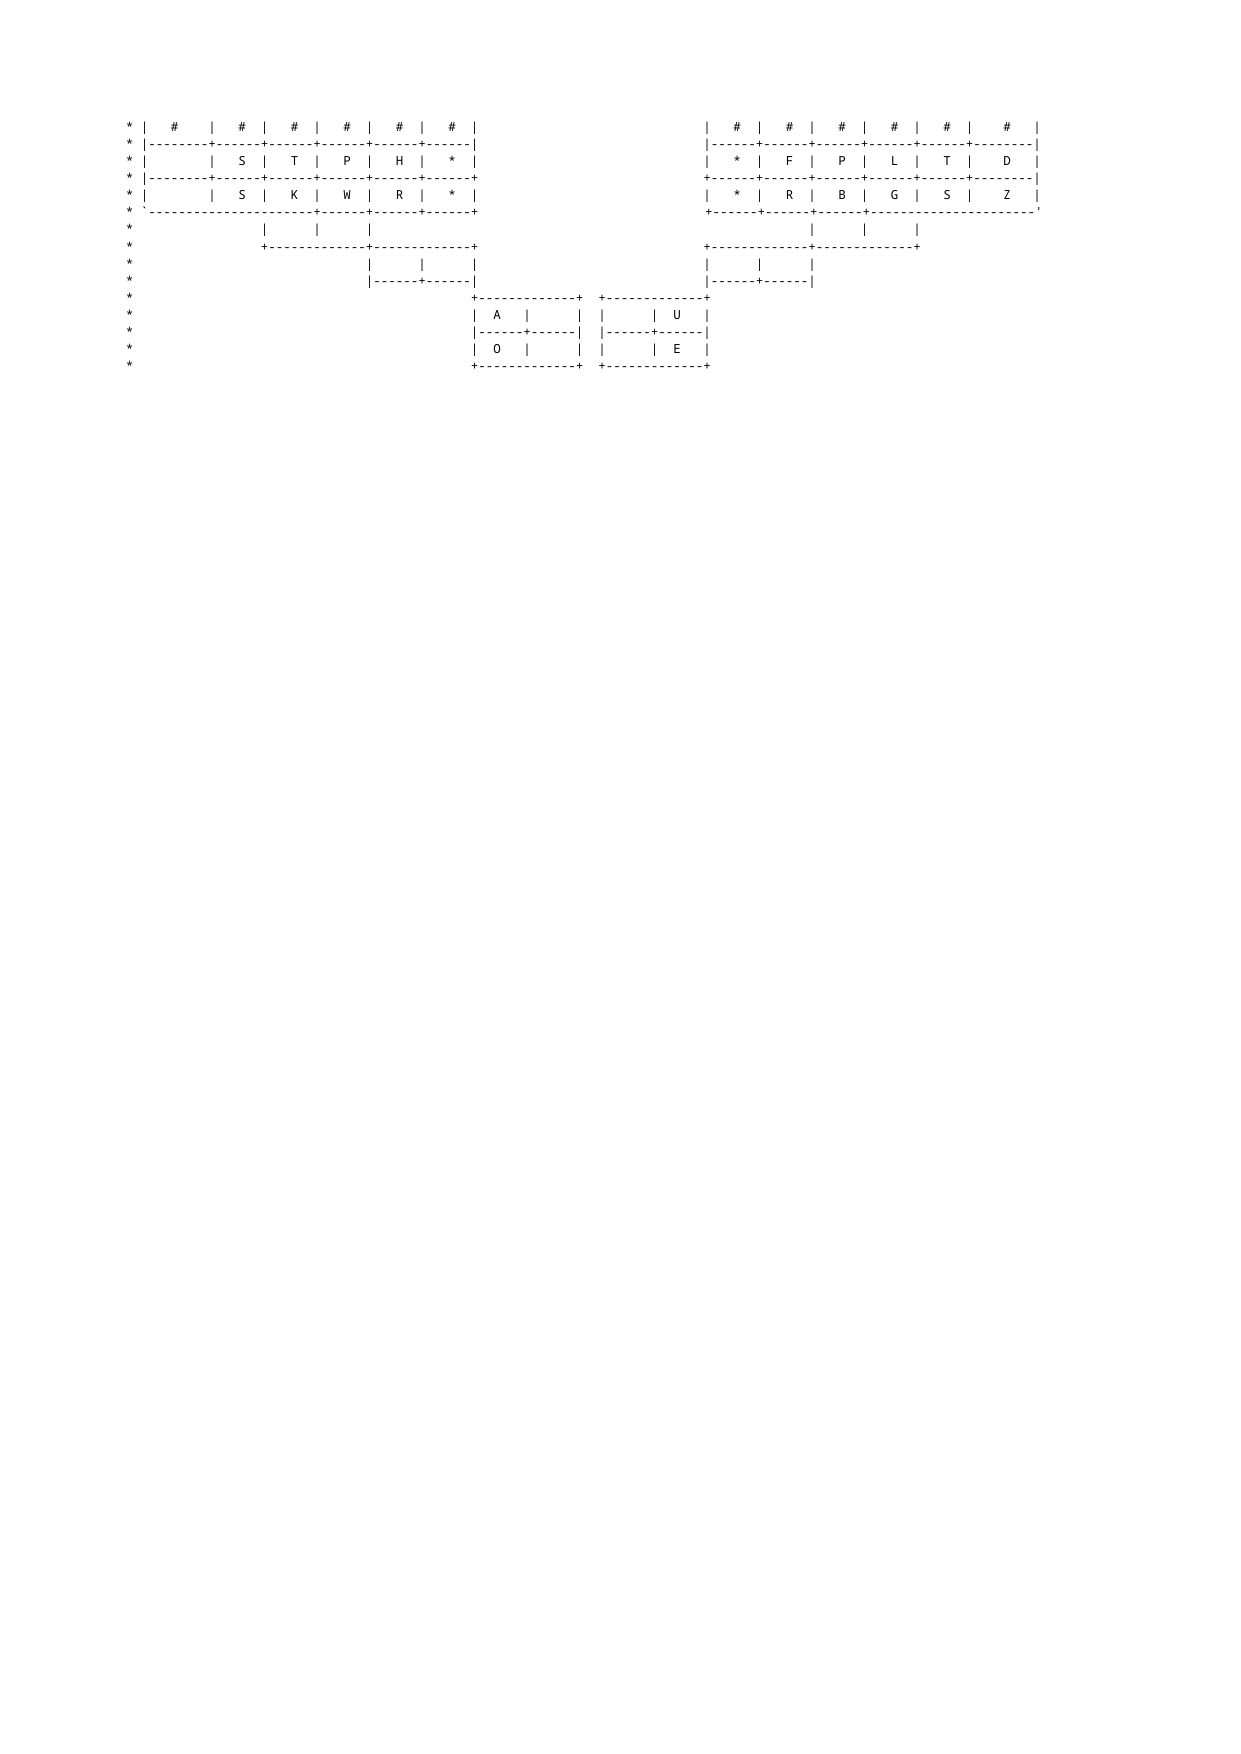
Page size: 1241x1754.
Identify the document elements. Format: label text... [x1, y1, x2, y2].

text * | O | | | | E | [118, 340, 1122, 357]
text * | | S | T | P | H | * | | * | F | P | L | T | D | [118, 152, 1122, 169]
text * | # | # | # | # | # | # | | # | # | # | # | # | # | [118, 118, 1122, 135]
text * +-------------+-------------+ +-------------+-------------+ [118, 238, 1122, 255]
text * `----------------------+------+------+------+ +------+------+------+----------------------' [118, 203, 1122, 221]
text * +-------------+ +-------------+ [118, 289, 1122, 306]
text * |--------+------+------+------+------+------| |------+------+------+------+------+--------| [118, 135, 1122, 152]
text * | | S | K | W | R | * | | * | R | B | G | S | Z | [118, 186, 1122, 203]
text * | | | | | | [118, 221, 1122, 238]
text * |------+------| |------+------| [118, 323, 1122, 340]
text * |------+------| |------+------| [118, 272, 1122, 289]
text * +-------------+ +-------------+ [118, 357, 1122, 374]
text * | | | | | | [118, 255, 1122, 272]
text * |--------+------+------+------+------+------+ +------+------+------+------+------+--------| [118, 169, 1122, 186]
text * | A | | | | U | [118, 306, 1122, 323]
